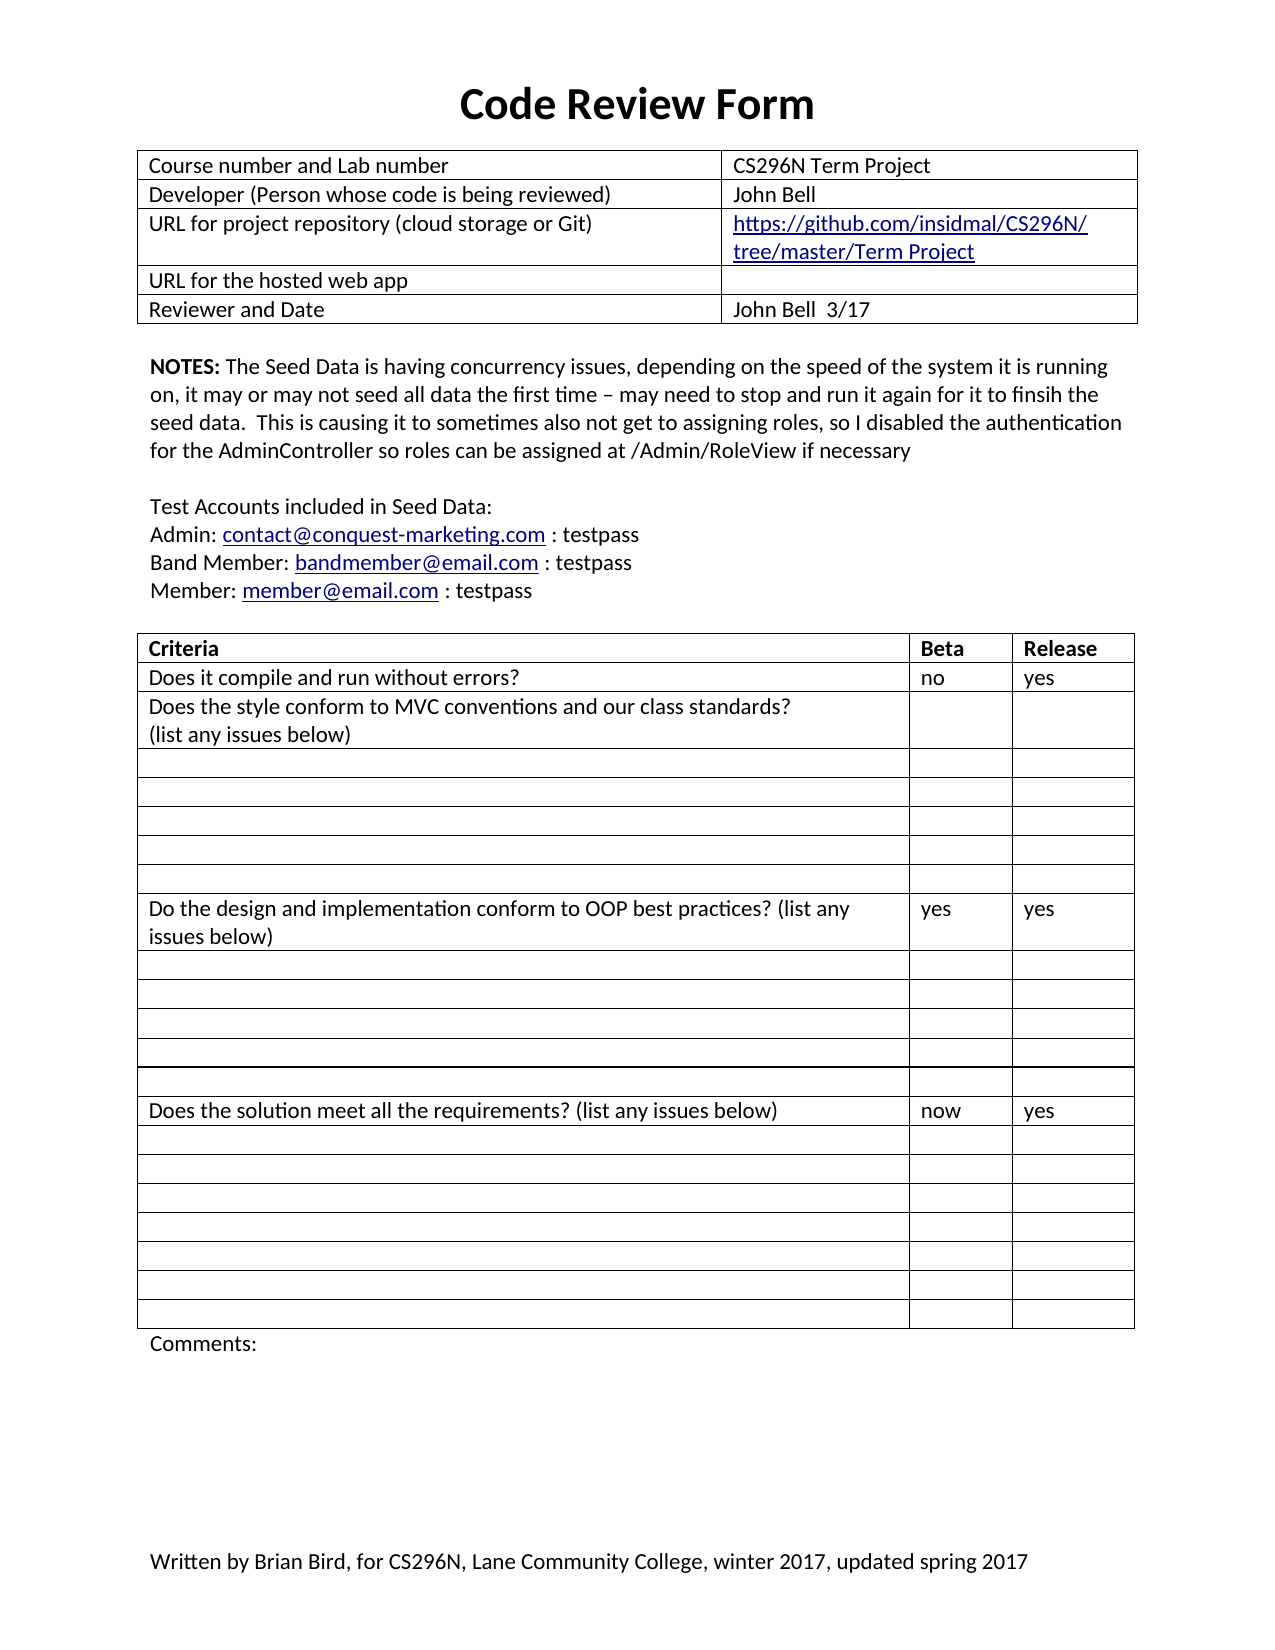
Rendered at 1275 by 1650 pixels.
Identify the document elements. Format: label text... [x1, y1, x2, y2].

table_cell [722, 266, 1137, 294]
table_cell [138, 1242, 909, 1270]
text Band Member: bandmember@email.com : testpass [150, 548, 1125, 577]
table_cell Does the style conform to MVC conventions and our class standards? (list any issues below) [138, 692, 909, 748]
table_cell [910, 1213, 1012, 1241]
table_cell now [910, 1097, 1012, 1124]
table_cell [1013, 1242, 1134, 1270]
table_cell Reviewer and Date [138, 295, 721, 323]
table_cell [138, 836, 909, 864]
table_cell [910, 1009, 1012, 1037]
table_cell [910, 692, 1012, 748]
table_cell [1013, 865, 1134, 893]
table_cell [910, 980, 1012, 1008]
table_cell [1013, 778, 1134, 806]
table_cell [138, 951, 909, 979]
table_cell [138, 749, 909, 777]
table_cell [1013, 1184, 1134, 1212]
table_cell Do the design and implementation conform to OOP best practices? (list any issues below) [138, 894, 909, 950]
text NOTES: The Seed Data is having concurrency issues, depending on the speed of the system it is running on, it may or may not seed all data the first time – may need to stop and run it again for it to finsih the seed data. This is causing it to sometimes also not get to assigning roles, so I disabled the authentication for the AdminController so roles can be assigned at /Admin/RoleView if necessary [150, 352, 1125, 464]
table_cell Does it compile and run without errors? [138, 663, 909, 691]
table_cell URL for project repository (cloud storage or Git) [138, 209, 721, 265]
table_cell [910, 951, 1012, 979]
table_cell [1013, 807, 1134, 835]
text Member: member@email.com : testpass [150, 577, 1125, 604]
table_cell [138, 1126, 909, 1154]
table_cell [138, 1155, 909, 1183]
table_cell Does the solution meet all the requirements? (list any issues below) [138, 1097, 909, 1124]
table_cell yes [910, 894, 1012, 950]
table_cell [910, 1068, 1012, 1096]
table_cell https://github.com/insidmal/CS296N/tree/master/Term Project [722, 209, 1137, 265]
table_cell [138, 807, 909, 835]
table_cell [1013, 1271, 1134, 1299]
table_cell [1013, 1039, 1134, 1066]
table_header Release [1013, 634, 1134, 662]
table_cell [138, 1068, 909, 1096]
table_cell [138, 778, 909, 806]
table_cell [138, 1039, 909, 1066]
table_cell [1013, 1213, 1134, 1241]
table_cell [910, 1155, 1012, 1183]
table_header Criteria [138, 634, 909, 662]
table_cell [1013, 1068, 1134, 1096]
table_cell [910, 807, 1012, 835]
table_cell [910, 865, 1012, 893]
table_header Course number and Lab number [138, 151, 721, 179]
table_cell [910, 749, 1012, 777]
table_cell [1013, 1300, 1134, 1328]
table_cell [1013, 1009, 1134, 1037]
table_cell Developer (Person whose code is being reviewed) [138, 180, 721, 208]
table_cell no [910, 663, 1012, 691]
table_cell [138, 1184, 909, 1212]
table_cell [910, 1242, 1012, 1270]
table_cell yes [1013, 894, 1134, 950]
table_cell [138, 1009, 909, 1037]
table_cell [1013, 692, 1134, 748]
text Comments: [150, 1329, 1125, 1357]
table_cell [910, 1126, 1012, 1154]
table_cell [910, 1300, 1012, 1328]
table_cell [138, 1300, 909, 1328]
table_cell [1013, 1155, 1134, 1183]
text Test Accounts included in Seed Data: [150, 492, 1125, 521]
table_cell yes [1013, 663, 1134, 691]
table_cell [1013, 749, 1134, 777]
table_cell [1013, 980, 1134, 1008]
table_cell URL for the hosted web app [138, 266, 721, 294]
table_cell [1013, 836, 1134, 864]
table_cell [910, 1271, 1012, 1299]
table_cell [1013, 1126, 1134, 1154]
table_cell [138, 1213, 909, 1241]
table_cell John Bell [722, 180, 1137, 208]
table_cell [910, 836, 1012, 864]
text Admin: contact@conquest-marketing.com : testpass [150, 521, 1125, 548]
table_cell yes [1013, 1097, 1134, 1124]
table_header CS296N Term Project [722, 151, 1137, 179]
table_cell [138, 980, 909, 1008]
table_header Beta [910, 634, 1012, 662]
table_cell [1013, 951, 1134, 979]
table_cell [138, 865, 909, 893]
table_cell John Bell 3/17 [722, 295, 1137, 323]
table_cell [138, 1271, 909, 1299]
table_cell [910, 778, 1012, 806]
table_cell [910, 1184, 1012, 1212]
table_cell [910, 1039, 1012, 1066]
